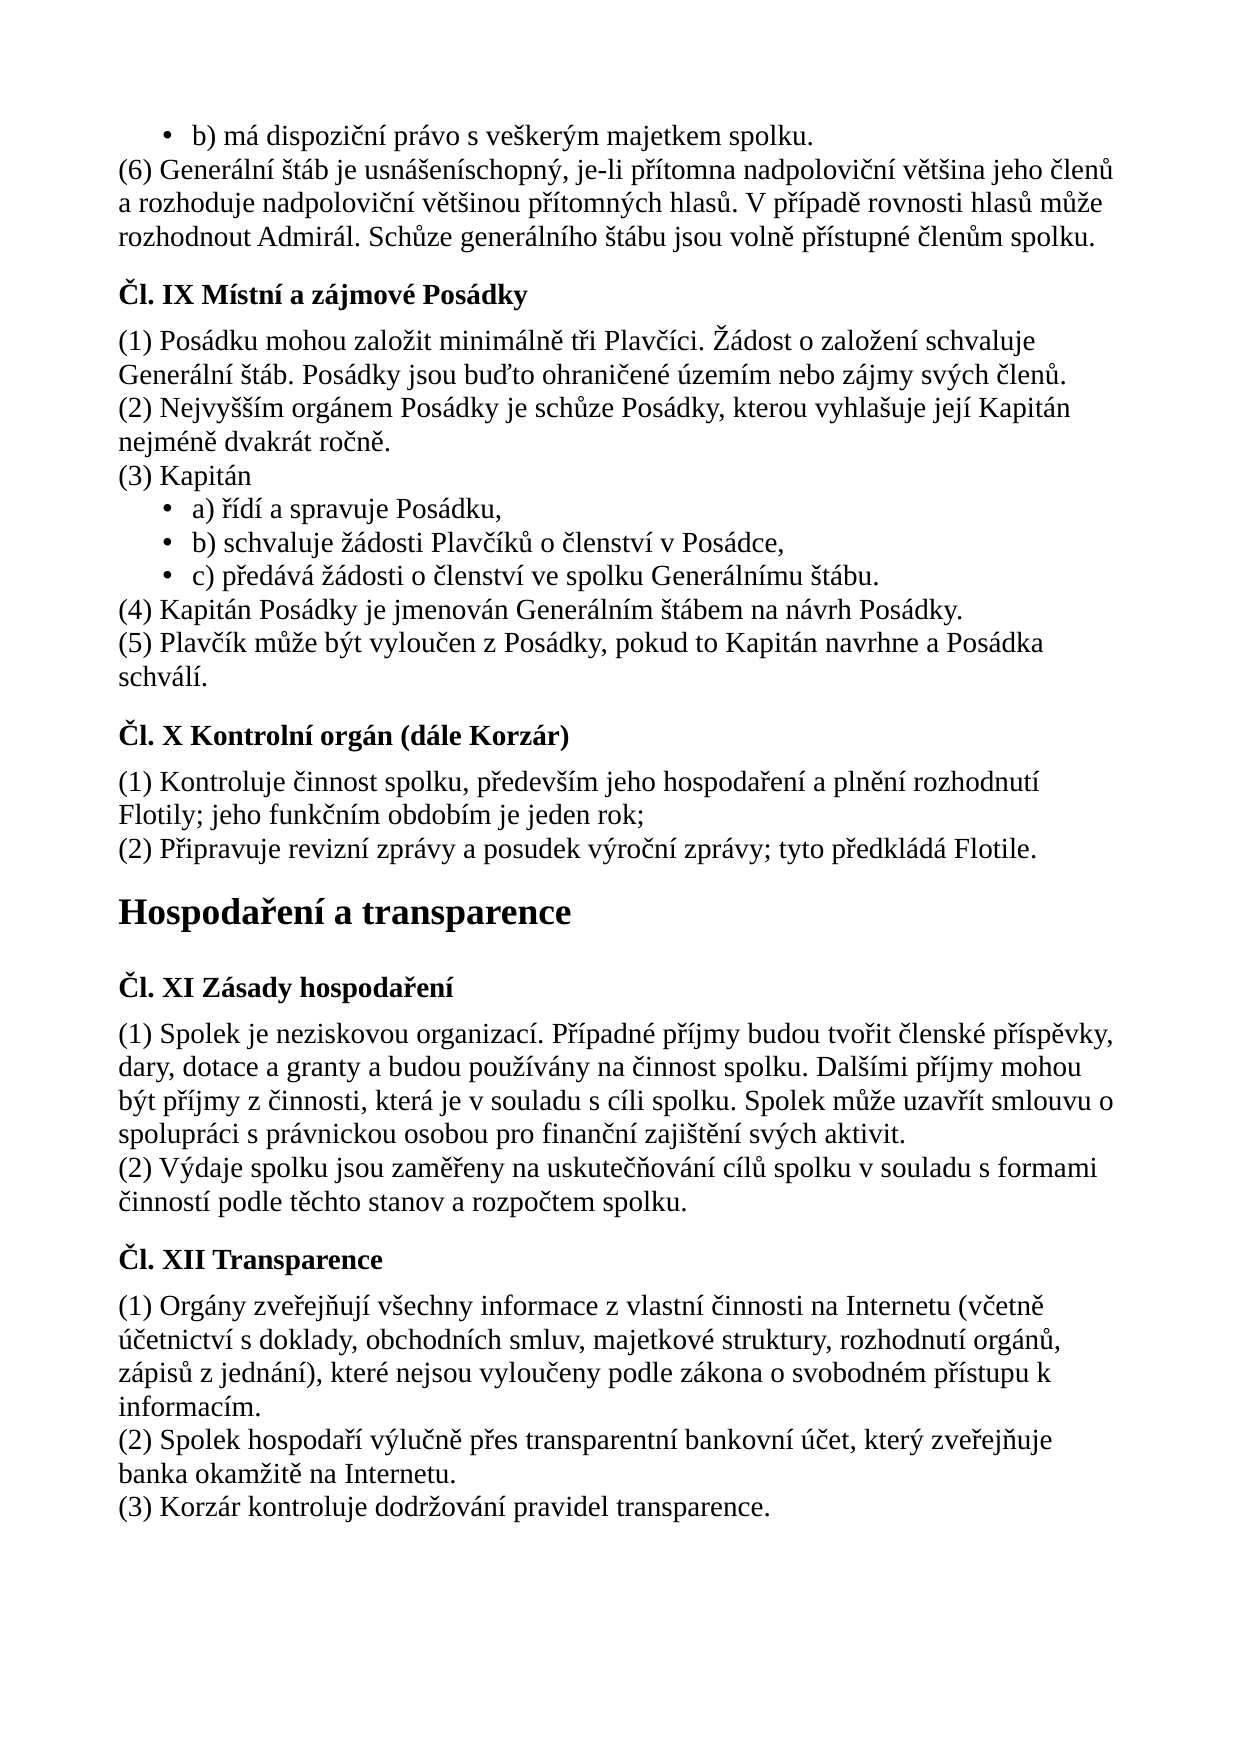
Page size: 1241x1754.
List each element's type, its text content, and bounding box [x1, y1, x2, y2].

list a) řídí a spravuje Posádku, [162, 491, 1122, 525]
text (6) Generální štáb je usnášeníschopný, je-li přítomna nadpoloviční většina jeho členů a rozhoduje nadpoloviční většinou přítomných hlasů. V případě rovnosti hlasů může rozhodnout Admirál. Schůze generálního štábu jsou volně přístupné členům spolku. [118, 152, 1122, 252]
text (1) Orgány zveřejňují všechny informace z vlastní činnosti na Internetu (včetně účetnictví s doklady, obchodních smluv, majetkové struktury, rozhodnutí orgánů, zápisů z jednání), které nejsou vyloučeny podle zákona o svobodném přístupu k informacím. [118, 1288, 1122, 1422]
subtitle Čl. XII Transparence [118, 1242, 1122, 1276]
subtitle Hospodaření a transparence [118, 889, 1122, 932]
list c) předává žádosti o členství ve spolku Generálnímu štábu. [162, 558, 1122, 592]
subtitle Čl. IX Místní a zájmové Posádky [118, 277, 1122, 311]
text (1) Spolek je neziskovou organizací. Případné příjmy budou tvořit členské příspěvky, dary, dotace a granty a budou používány na činnost spolku. Dalšími příjmy mohou být příjmy z činnosti, která je v souladu s cíli spolku. Spolek může uzavřít smlouvu o spolupráci s právnickou osobou pro finanční zajištění svých aktivit. [118, 1016, 1122, 1150]
text (2) Připravuje revizní zprávy a posudek výroční zprávy; tyto předkládá Flotile. [118, 831, 1122, 864]
text (2) Výdaje spolku jsou zaměřeny na uskutečňování cílů spolku v souladu s formami činností podle těchto stanov a rozpočtem spolku. [118, 1150, 1122, 1217]
list b) schvaluje žádosti Plavčíků o členství v Posádce, [162, 525, 1122, 558]
text (3) Kapitán [118, 458, 1122, 491]
text (4) Kapitán Posádky je jmenován Generálním štábem na návrh Posádky. [118, 592, 1122, 626]
list b) má dispoziční právo s veškerým majetkem spolku. [162, 118, 1122, 152]
text (1) Posádku mohou založit minimálně tři Plavčíci. Žádost o založení schvaluje Generální štáb. Posádky jsou buďto ohraničené územím nebo zájmy svých členů. [118, 323, 1122, 391]
text (2) Spolek hospodaří výlučně přes transparentní bankovní účet, který zveřejňuje banka okamžitě na Internetu. [118, 1422, 1122, 1489]
text (5) Plavčík může být vyloučen z Posádky, pokud to Kapitán navrhne a Posádka schválí. [118, 626, 1122, 693]
text (2) Nejvyšším orgánem Posádky je schůze Posádky, kterou vyhlašuje její Kapitán nejméně dvakrát ročně. [118, 391, 1122, 458]
text (3) Korzár kontroluje dodržování pravidel transparence. [118, 1489, 1122, 1523]
text (1) Kontroluje činnost spolku, především jeho hospodaření a plnění rozhodnutí Flotily; jeho funkčním obdobím je jeden rok; [118, 764, 1122, 831]
subtitle Čl. XI Zásady hospodaření [118, 970, 1122, 1003]
subtitle Čl. X Kontrolní orgán (dále Korzár) [118, 718, 1122, 751]
